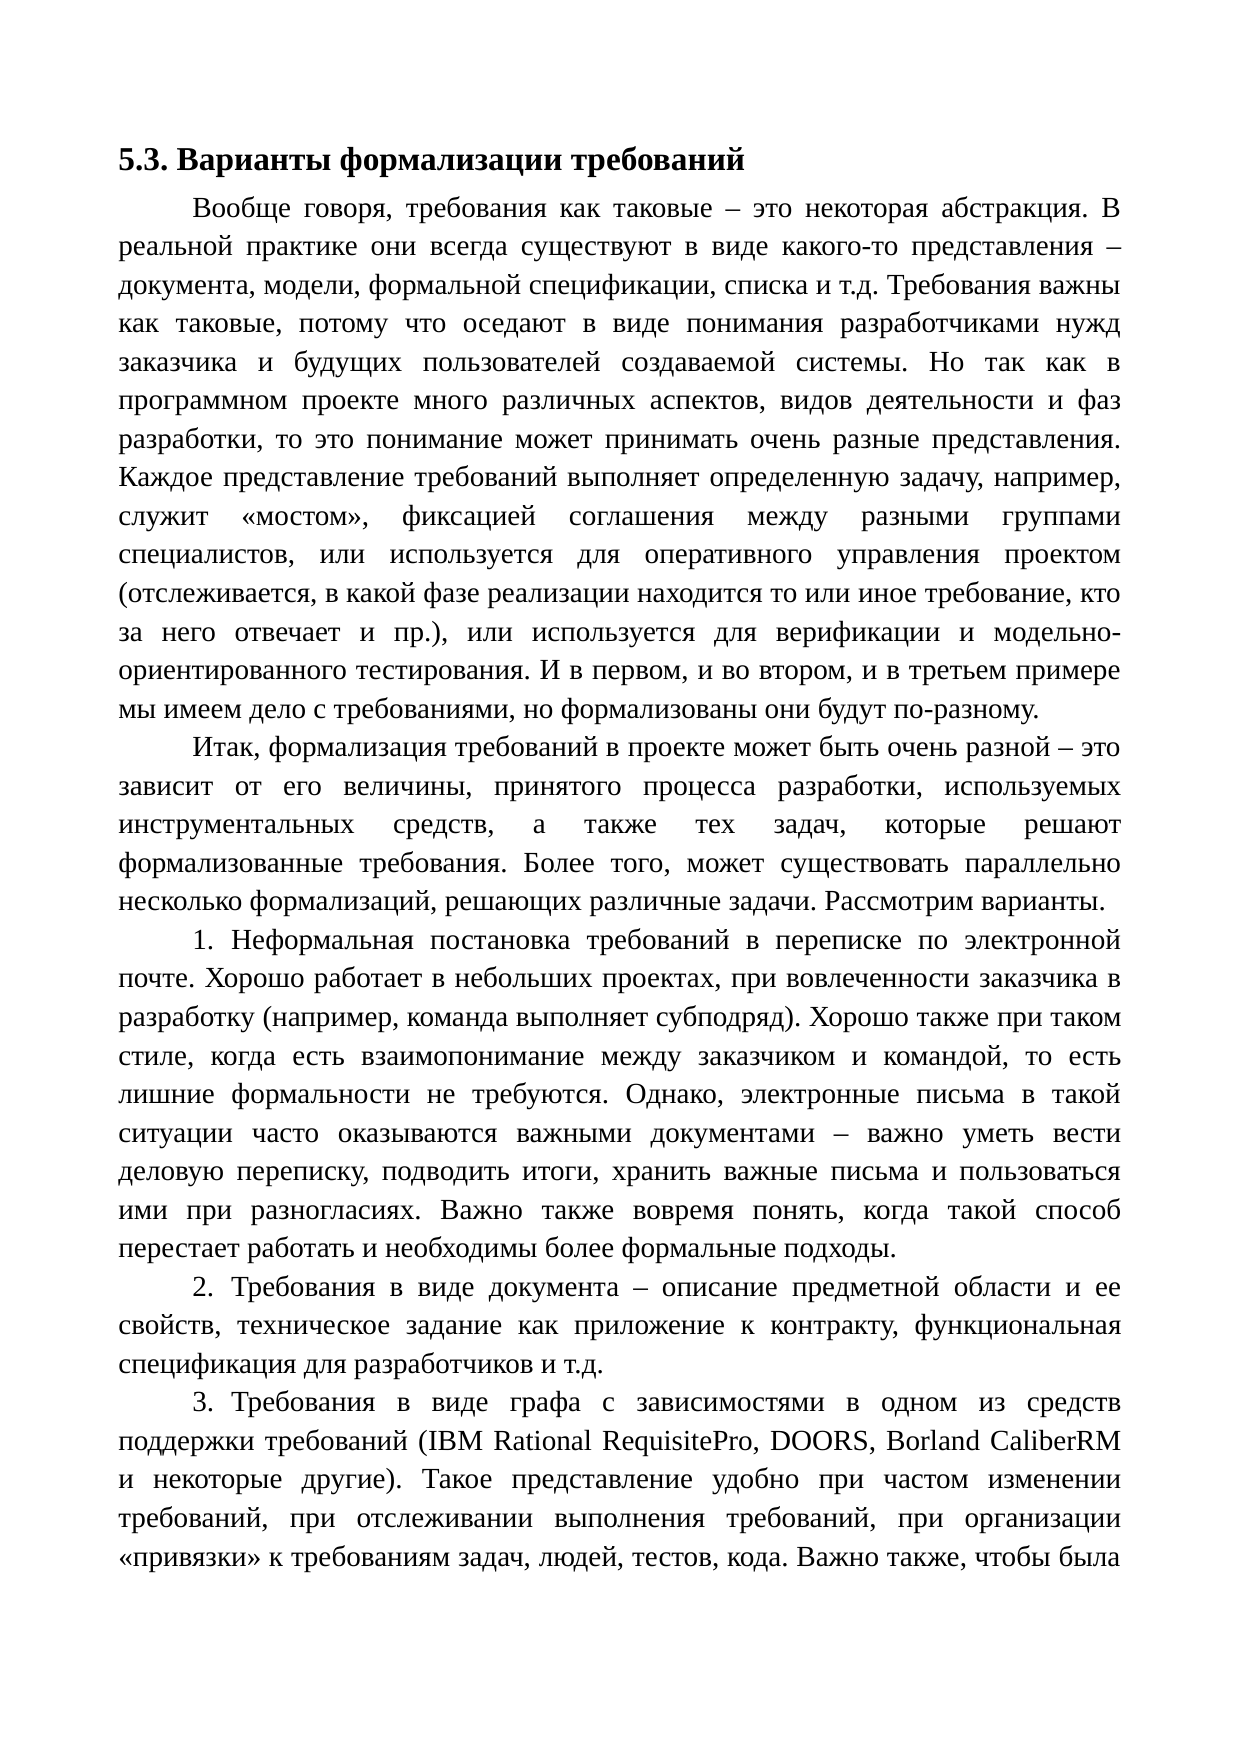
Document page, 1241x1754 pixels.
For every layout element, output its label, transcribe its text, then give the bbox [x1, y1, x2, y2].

list Неформальная постановка требований в переписке по электронной почте. Хорошо работает в небольших проектах, при вовлеченности заказчика в разработку (например, команда выполняет субподряд). Хорошо также при таком стиле, когда есть взаимопонимание между заказчиком и командой, то есть лишние формальности не требуются. Однако, электронные письма в такой ситуации часто оказываются важными документами – важно уметь вести деловую переписку, подводить итоги, хранить важные письма и пользоваться ими при разногласиях. Важно также вовремя понять, когда такой способ перестает работать и необходимы более формальные подходы. [118, 922, 1122, 1264]
list Требования в виде графа с зависимостями в одном из средств поддержки требований (IBM Rational RequisitePro, DOORS, Borland CaliberRM и некоторые другие). Такое представление удобно при частом изменении требований, при отслеживании выполнения требований, при организации «привязки» к требованиям задач, людей, тестов, кода. Важно также, чтобы была [118, 1384, 1122, 1572]
list Требования в виде документа – описание предметной области и ее свойств, техническое задание как приложение к контракту, функциональная спецификация для разработчиков и т.д. [118, 1269, 1122, 1379]
subtitle 5.3. Варианты формализации требований [118, 139, 1122, 177]
text Итак, формализация требований в проекте может быть очень разной – это зависит от его величины, принятого процесса разработки, используемых инструментальных средств, а также тех задач, которые решают формализованные требования. Более того, может существовать параллельно несколько формализаций, решающих различные задачи. Рассмотрим варианты. [118, 729, 1122, 917]
text Вообще говоря, требования как таковые – это некоторая абстракция. В реальной практике они всегда существуют в виде какого-то представления – документа, модели, формальной спецификации, списка и т.д. Требования важны как таковые, потому что оседают в виде понимания разработчиками нужд заказчика и будущих пользователей создаваемой системы. Но так как в программном проекте много различных аспектов, видов деятельности и фаз разработки, то это понимание может принимать очень разные представления. Каждое представление требований выполняет определенную задачу, например, служит «мостом», фиксацией соглашения между разными группами специалистов, или используется для оперативного управления проектом (отслеживается, в какой фазе реализации находится то или иное требование, кто за него отвечает и пр.), или используется для верификации и модельно-ориентированного тестирования. И в первом, и во втором, и в третьем примере мы имеем дело с требованиями, но формализованы они будут по-разному. [118, 190, 1122, 724]
